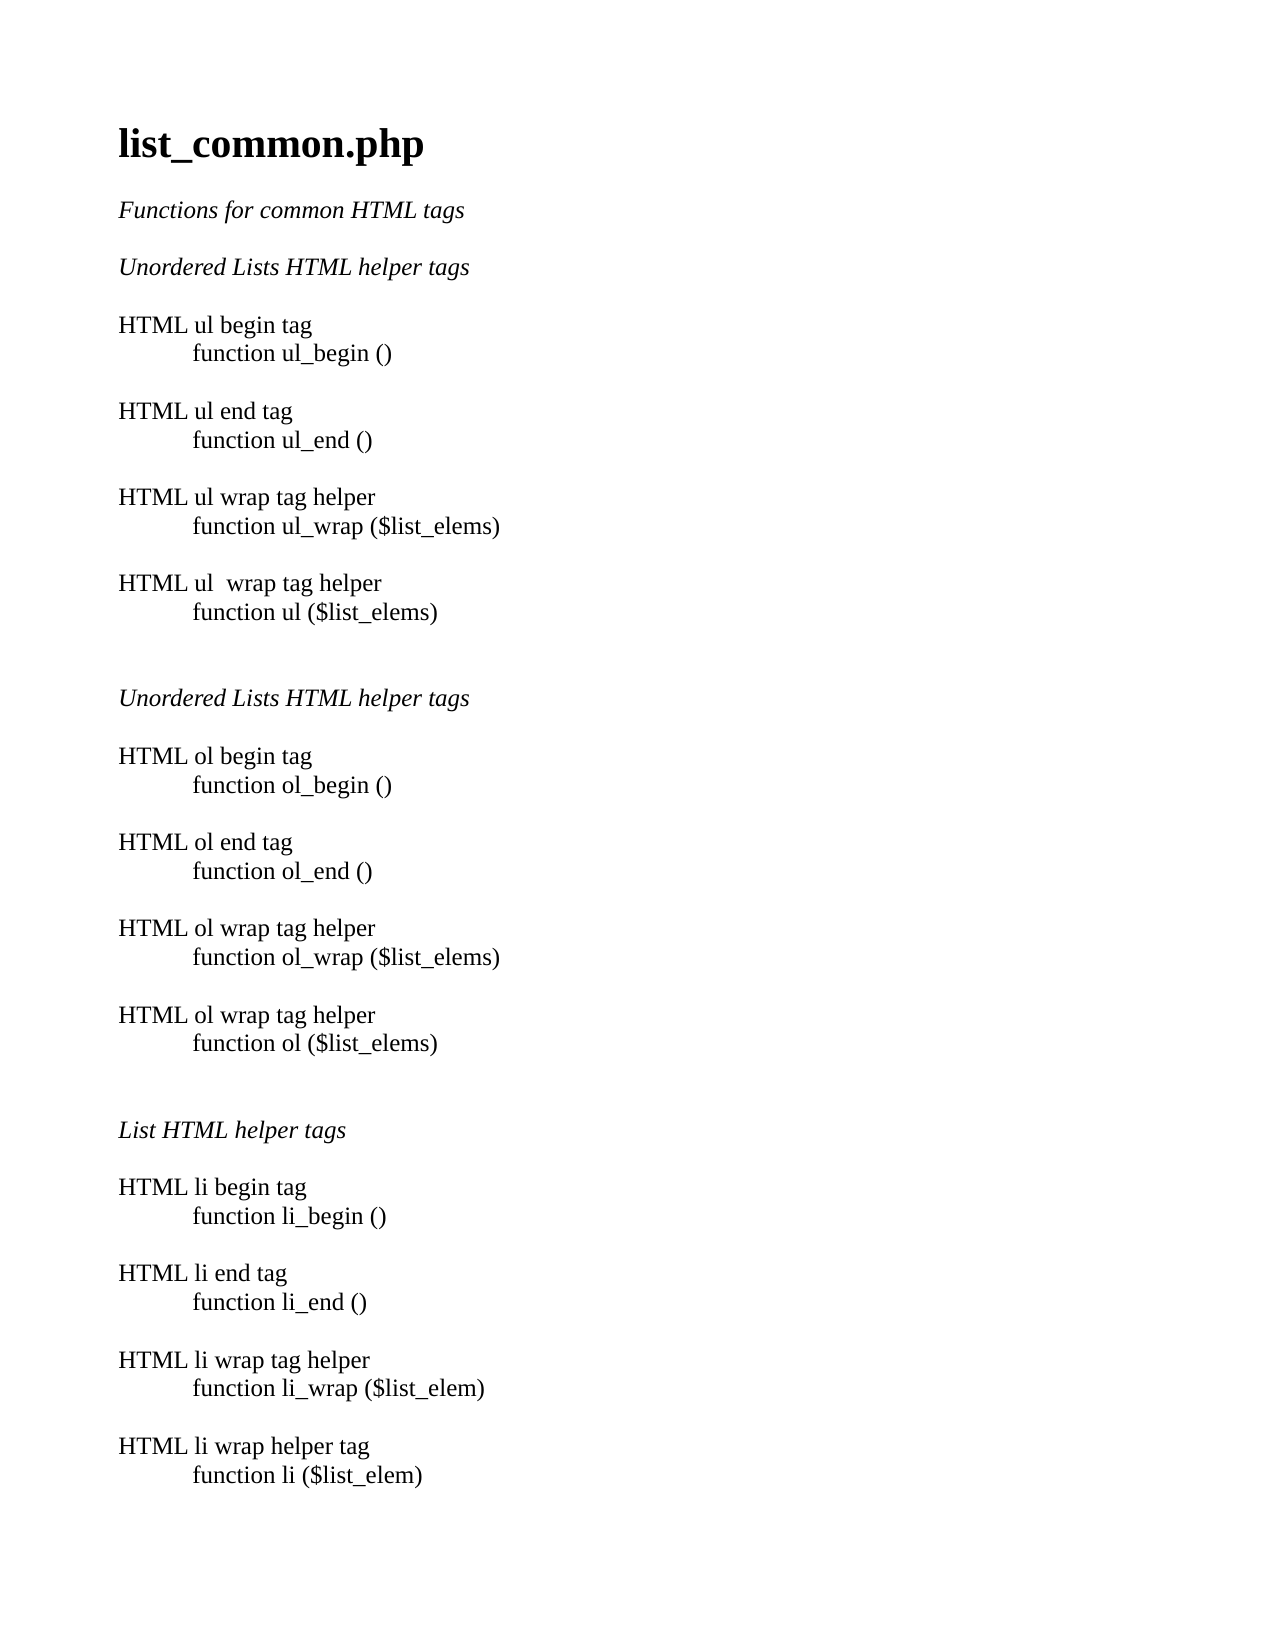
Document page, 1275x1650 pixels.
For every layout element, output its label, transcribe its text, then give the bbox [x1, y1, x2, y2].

text function ul ($list_elems) [118, 597, 1157, 626]
text HTML ul wrap tag helper [118, 568, 1157, 597]
text HTML ol end tag [118, 827, 1157, 856]
text function ul_end () [118, 425, 1157, 453]
text function ol ($list_elems) [118, 1028, 1157, 1057]
text HTML ul begin tag [118, 310, 1157, 338]
text HTML ol begin tag [118, 741, 1157, 770]
text function li ($list_elem) [118, 1460, 1157, 1488]
text HTML ul wrap tag helper [118, 482, 1157, 511]
text function ol_begin () [118, 770, 1157, 798]
text function li_end () [118, 1287, 1157, 1316]
text Unordered Lists HTML helper tags [118, 252, 1157, 281]
text HTML li begin tag [118, 1172, 1157, 1201]
text Functions for common HTML tags [118, 195, 1157, 223]
text function ol_end () [118, 856, 1157, 885]
text HTML li wrap tag helper [118, 1345, 1157, 1373]
text HTML ul end tag [118, 396, 1157, 425]
text function ol_wrap ($list_elems) [118, 942, 1157, 971]
text List HTML helper tags [118, 1115, 1157, 1143]
text function li_wrap ($list_elem) [118, 1373, 1157, 1402]
text list_common.php [118, 118, 1157, 166]
text HTML ol wrap tag helper [118, 1000, 1157, 1028]
text function li_begin () [118, 1201, 1157, 1230]
text HTML li end tag [118, 1258, 1157, 1287]
text HTML ol wrap tag helper [118, 913, 1157, 942]
text Unordered Lists HTML helper tags [118, 683, 1157, 712]
text function ul_wrap ($list_elems) [118, 511, 1157, 540]
text HTML li wrap helper tag [118, 1431, 1157, 1460]
text function ul_begin () [118, 338, 1157, 367]
